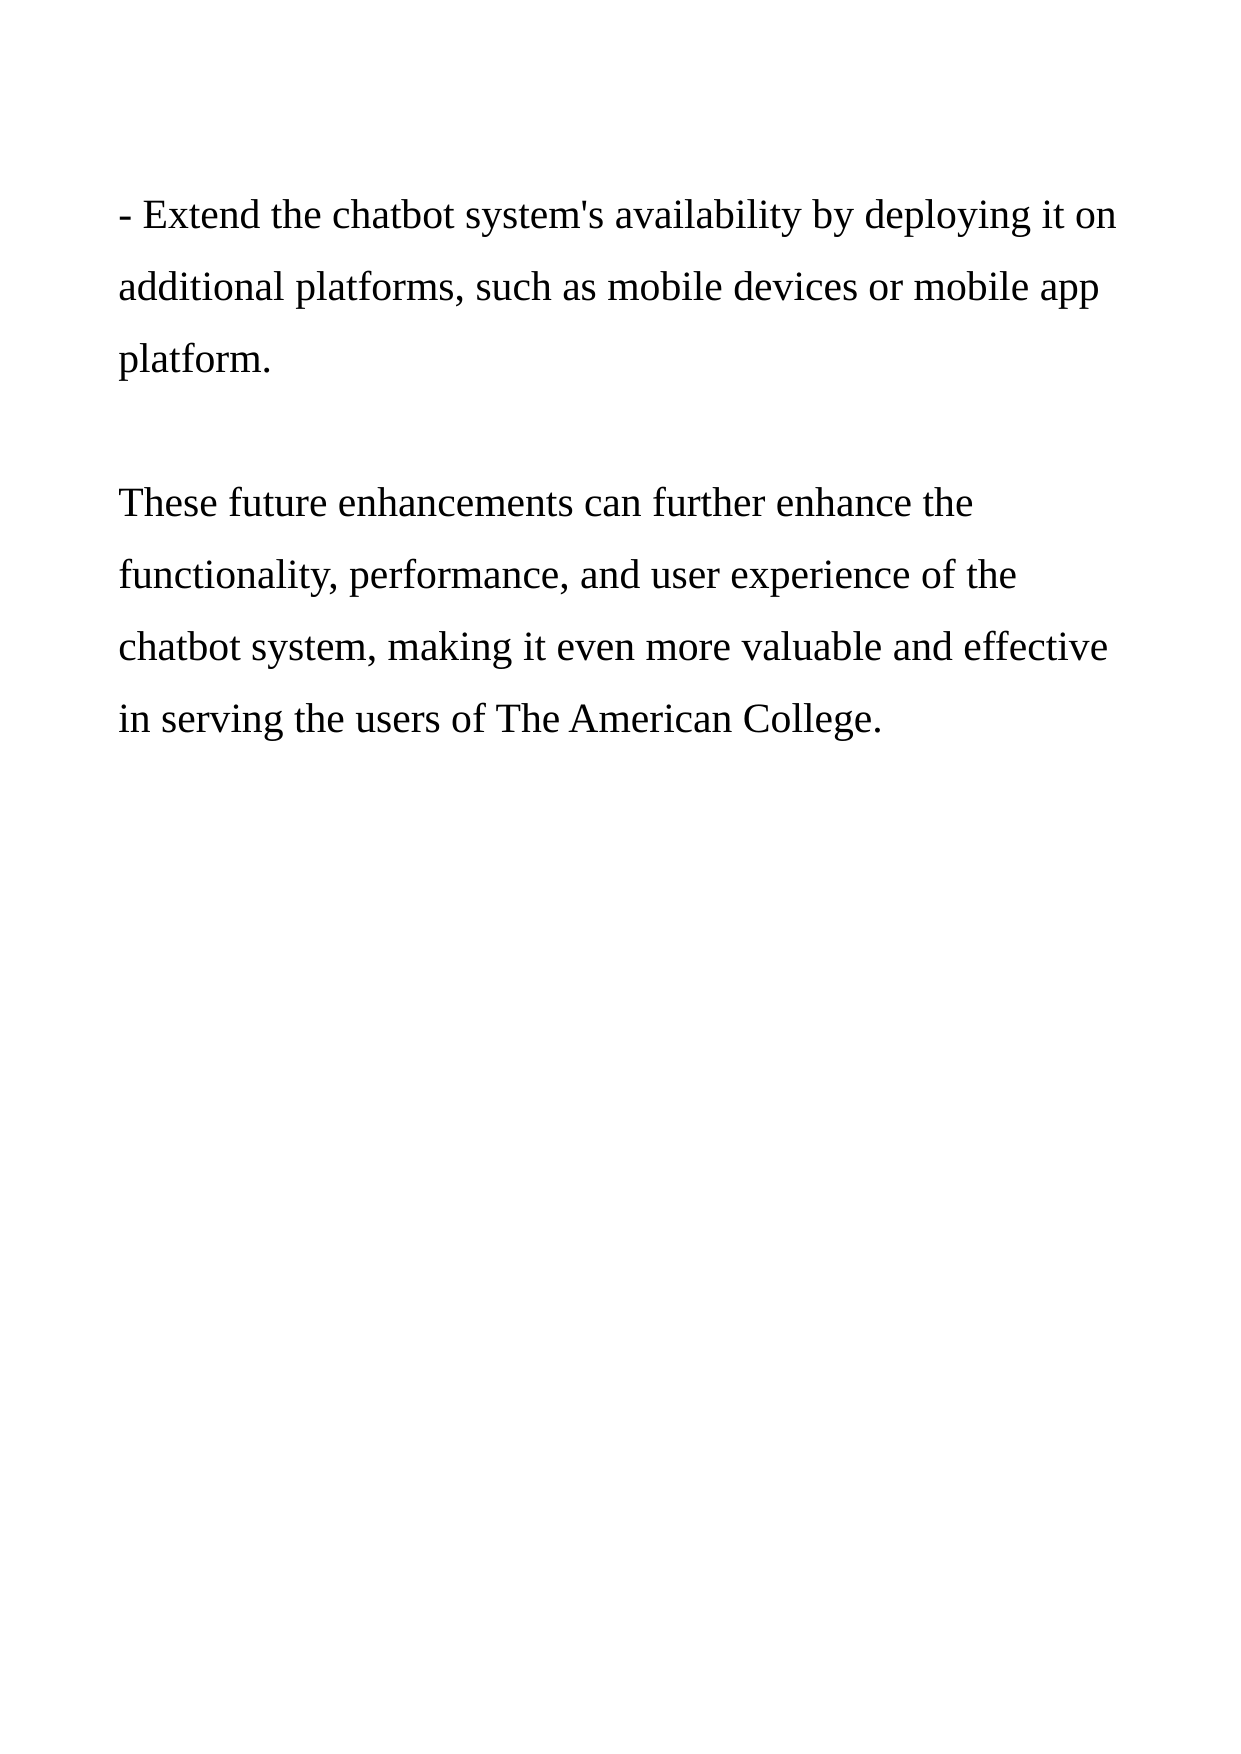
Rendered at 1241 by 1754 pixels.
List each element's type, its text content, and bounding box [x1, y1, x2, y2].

text These future enhancements can further enhance the functionality, performance, and user experience of the chatbot system, making it even more valuable and effective in serving the users of The American College. [118, 477, 1122, 741]
text - Extend the chatbot system's availability by deploying it on additional platforms, such as mobile devices or mobile app platform. [118, 190, 1122, 382]
